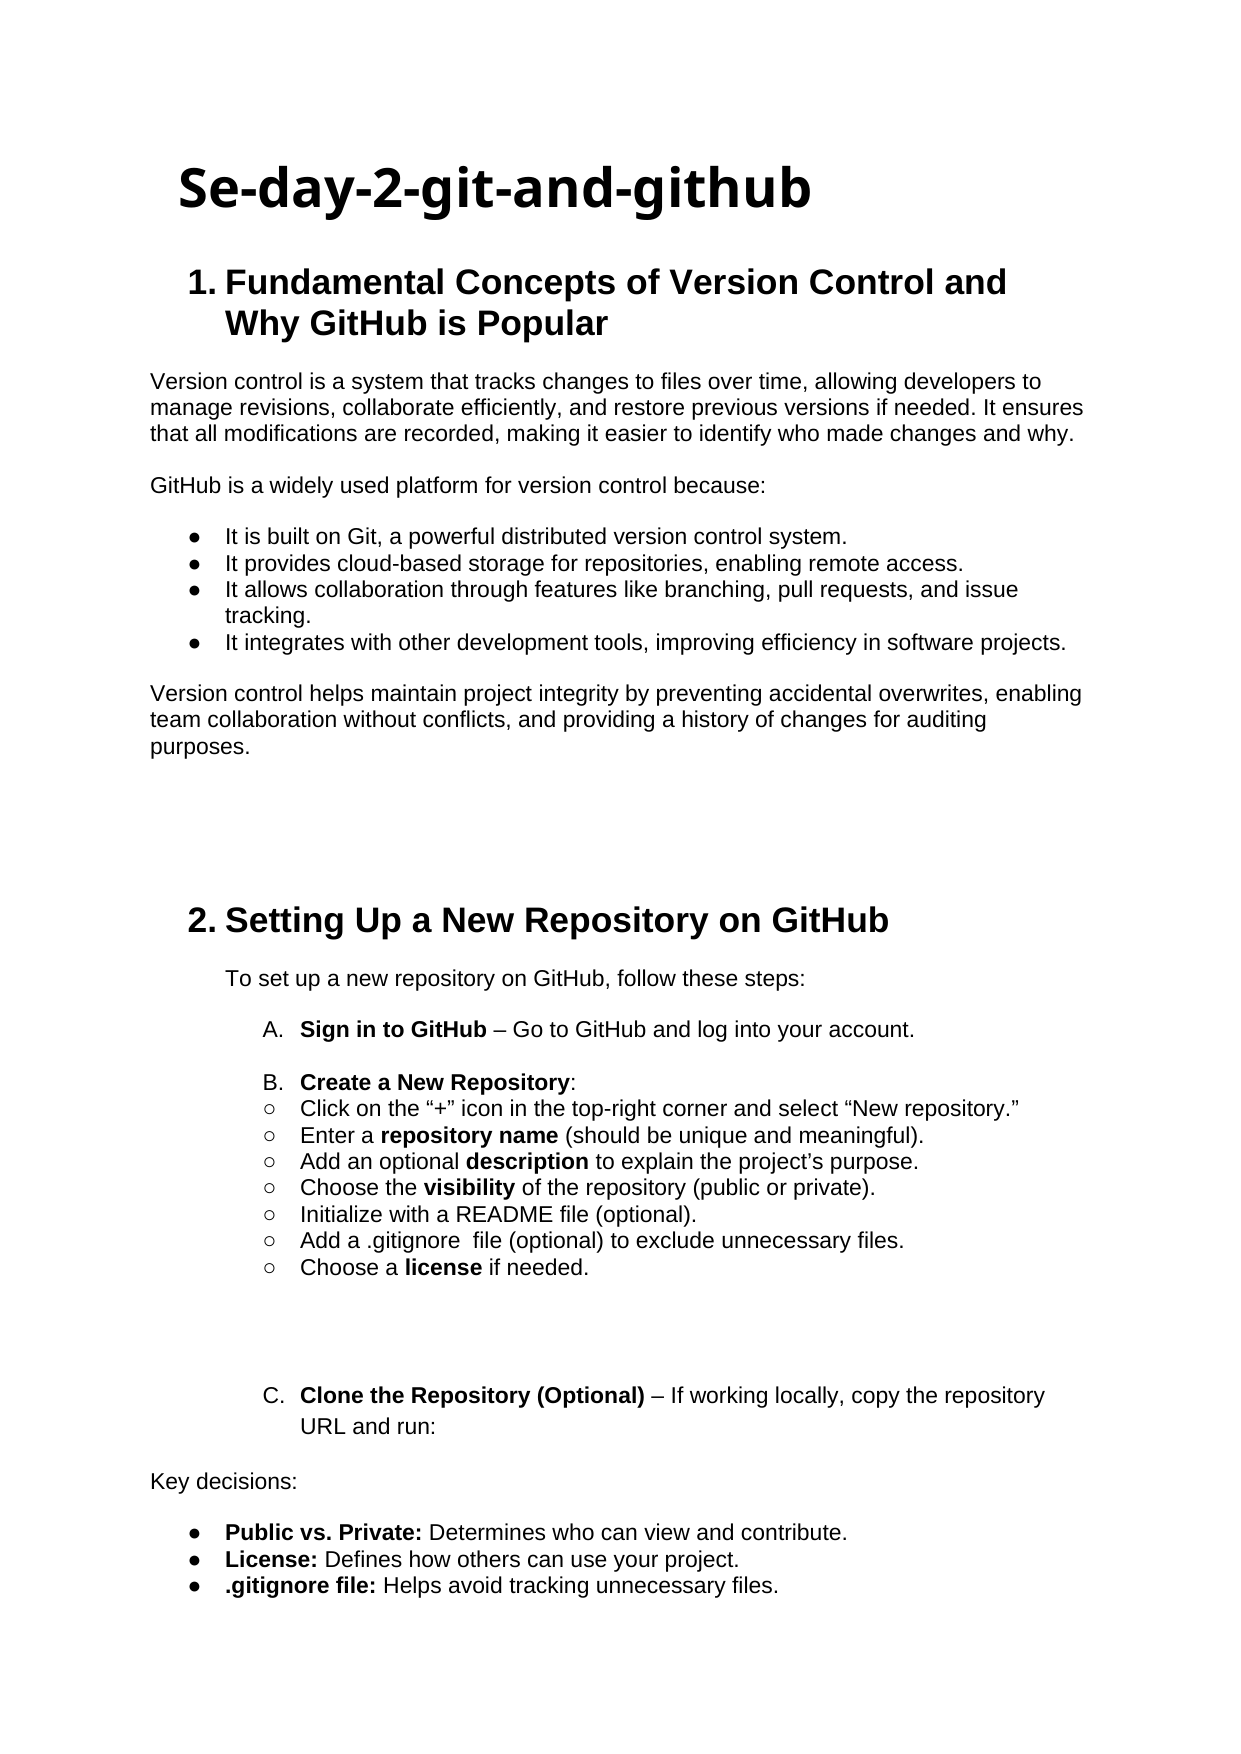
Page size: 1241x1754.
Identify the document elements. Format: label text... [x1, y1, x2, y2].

subtitle Setting Up a New Repository on GitHub [187, 899, 1090, 940]
list Click on the “+” icon in the top-right corner and select “New repository.” [262, 1095, 1090, 1122]
list Choose a license if needed. [262, 1253, 1090, 1280]
list Add a .gitignore file (optional) to exclude unnecessary files. [262, 1227, 1090, 1253]
list It integrates with other development tools, improving efficiency in software projects. [187, 628, 1090, 655]
list Clone the Repository (Optional) – If working locally, copy the repository URL and run: [262, 1382, 1090, 1439]
list .gitignore file: Helps avoid tracking unnecessary files. [187, 1572, 1090, 1598]
list It provides cloud-based storage for repositories, enabling remote access. [187, 549, 1090, 576]
text GitHub is a widely used platform for version control because: [150, 472, 1090, 498]
subtitle Fundamental Concepts of Version Control and Why GitHub is Popular [187, 261, 1090, 343]
list Enter a repository name (should be unique and meaningful). [262, 1122, 1090, 1148]
list License: Defines how others can use your project. [187, 1546, 1090, 1572]
text To set up a new repository on GitHub, follow these steps: [225, 965, 1090, 991]
text Key decisions: [150, 1468, 1090, 1494]
list Initialize with a README file (optional). [262, 1201, 1090, 1227]
list Choose the visibility of the repository (public or private). [262, 1174, 1090, 1201]
list Add an optional description to explain the project’s purpose. [262, 1148, 1090, 1174]
list It is built on Git, a powerful distributed version control system. [187, 523, 1090, 549]
list Public vs. Private: Determines who can view and contribute. [187, 1519, 1090, 1546]
title Se-day-2-git-and-github [150, 150, 1090, 224]
text Version control is a system that tracks changes to files over time, allowing developers to manage revisions, collaborate efficiently, and restore previous versions if needed. It ensures that all modifications are recorded, making it easier to identify who made changes and why. [150, 368, 1090, 447]
list Sign in to GitHub – Go to GitHub and log into your account. [262, 1016, 1090, 1069]
text Version control helps maintain project integrity by preventing accidental overwrites, enabling team collaboration without conflicts, and providing a history of changes for auditing purposes. [150, 680, 1090, 759]
list It allows collaboration through features like branching, pull requests, and issue tracking. [187, 576, 1090, 628]
list Create a New Repository: [262, 1069, 1090, 1095]
